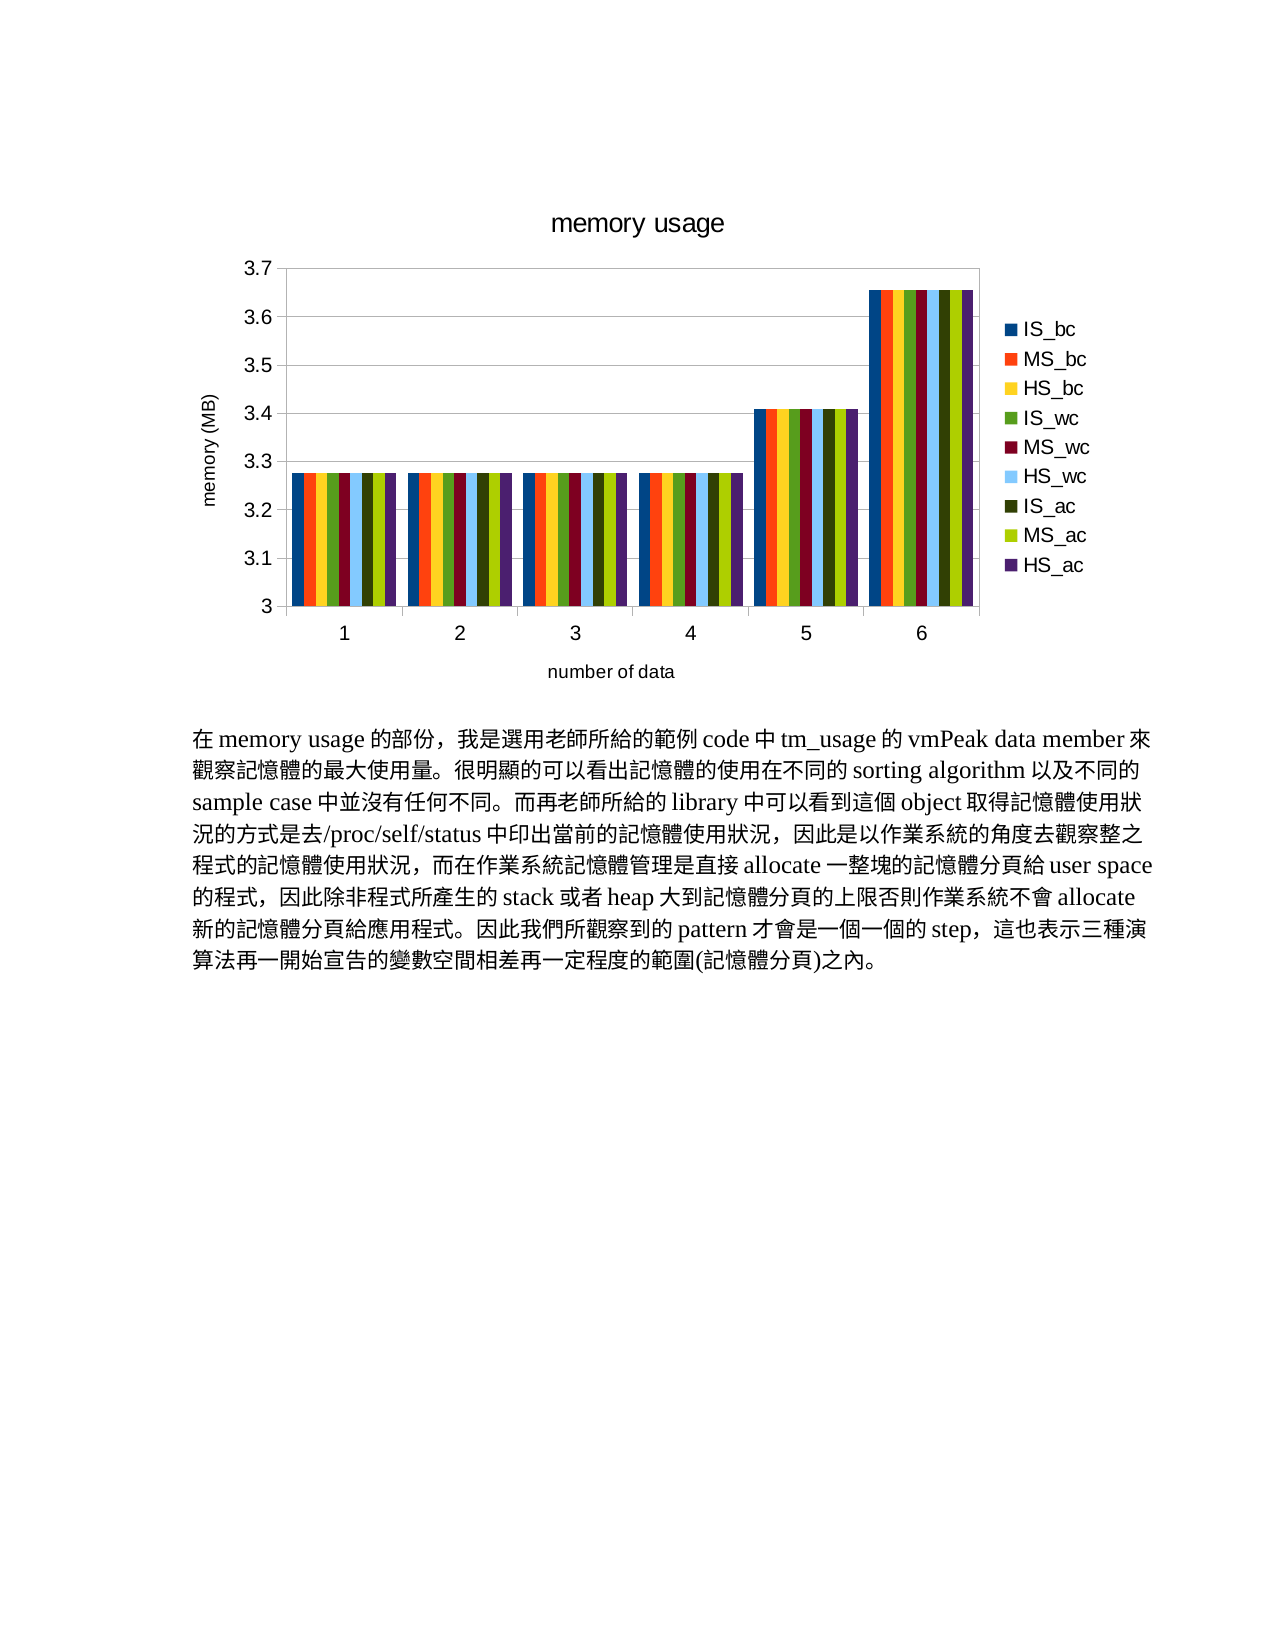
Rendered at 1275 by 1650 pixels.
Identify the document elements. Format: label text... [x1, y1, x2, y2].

text 在memory usage的部份，我是選用老師所給的範例code中tm_usage的vmPeak data member來 觀察記憶體的最大使用量。很明顯的可以看出記憶體的使用在不同的sorting algorithm以及不同的 sample case中並沒有任何不同。而再老師所給的library中可以看到這個object取得記憶體使用狀 況的方式是去/proc/self/status中印出當前的記憶體使用狀況，因此是以作業系統的角度去觀察整之 程式的記憶體使用狀況，而在作業系統記憶體管理是直接allocate一整塊的記憶體分頁給user space 的程式，因此除非程式所產生的stack或者heap大到記憶體分頁的上限否則作業系統不會allocate 新的記憶體分頁給應用程式。因此我們所觀察到的pattern才會是一個一個的step，這也表示三種演 算法再一開始宣告的變數空間相差再一定程度的範圍(記憶體分頁)之內。 [118, 722, 1157, 975]
